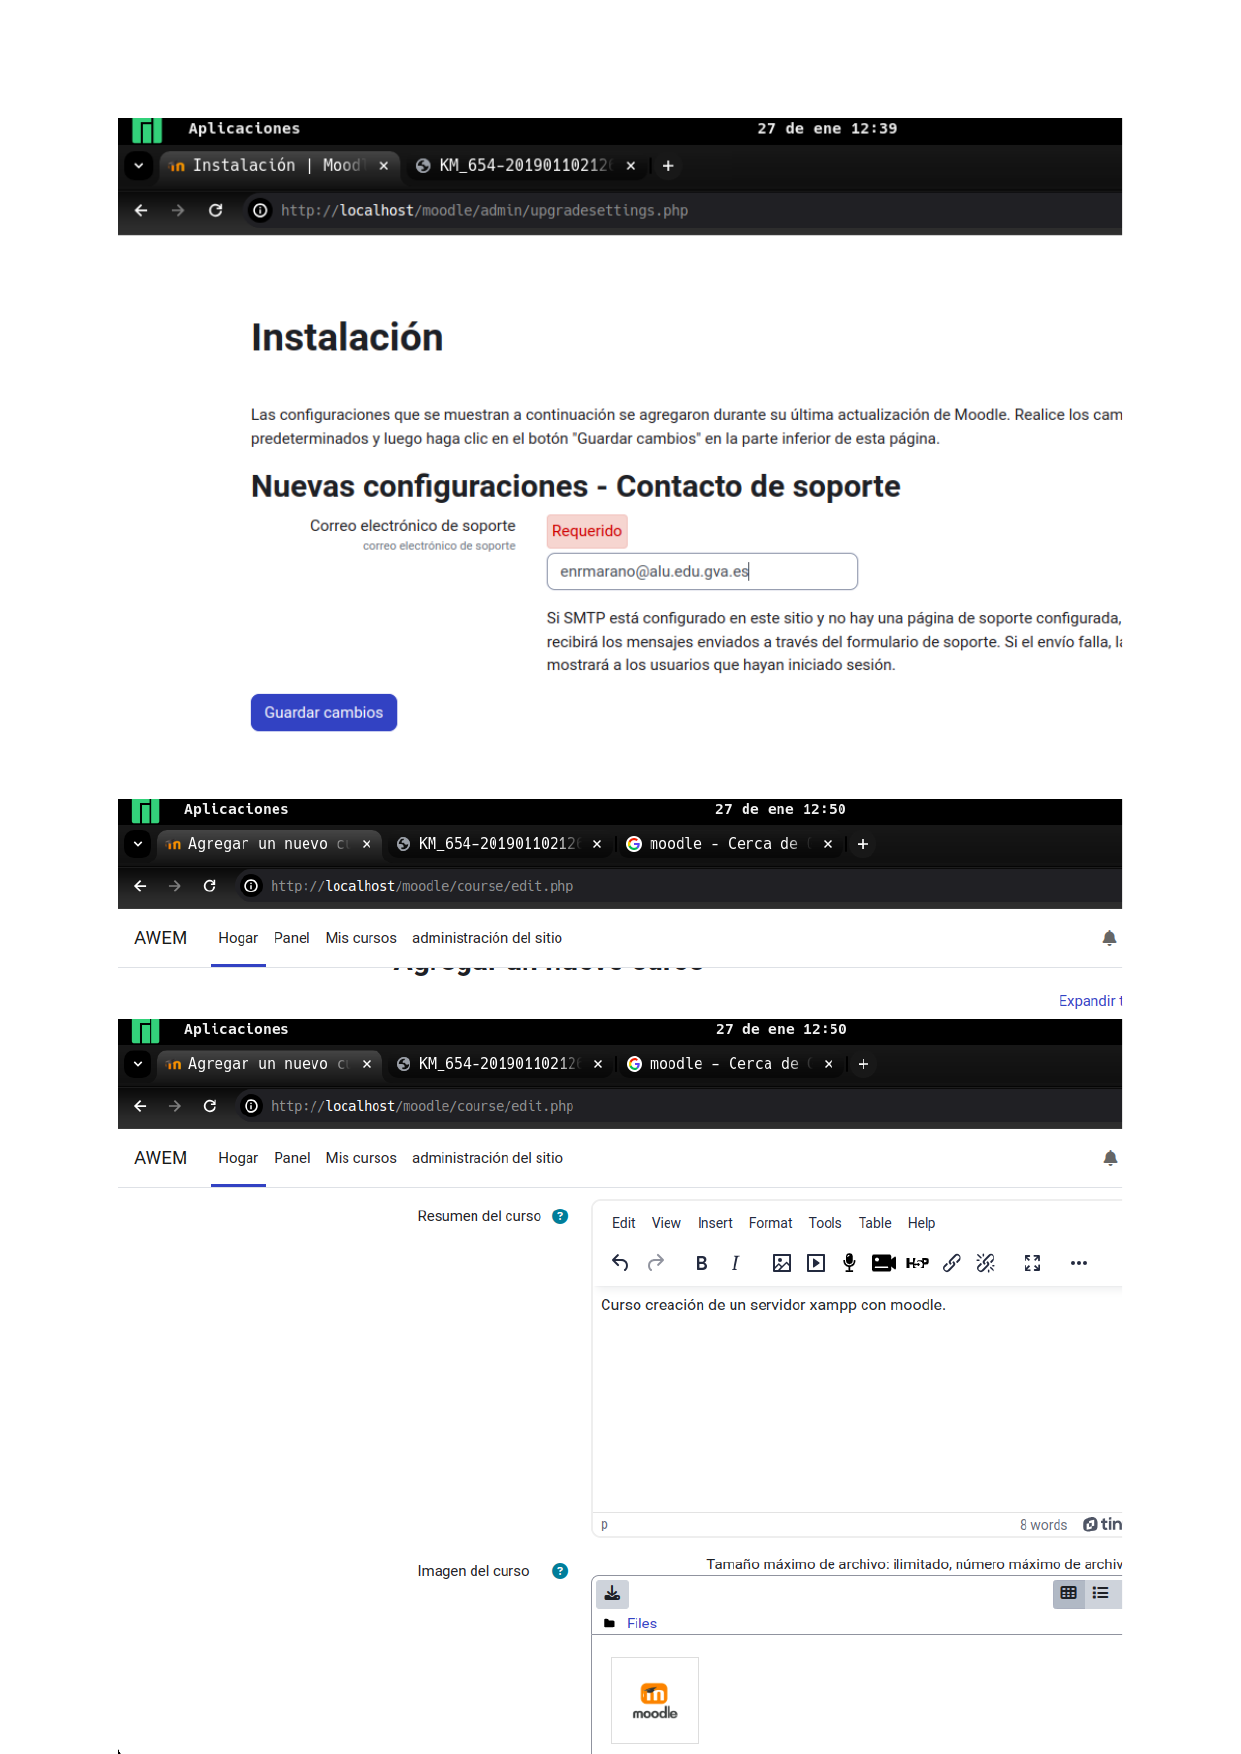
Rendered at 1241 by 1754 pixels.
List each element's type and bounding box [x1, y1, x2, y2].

picture [118, 118, 1123, 751]
picture [118, 799, 1123, 1754]
